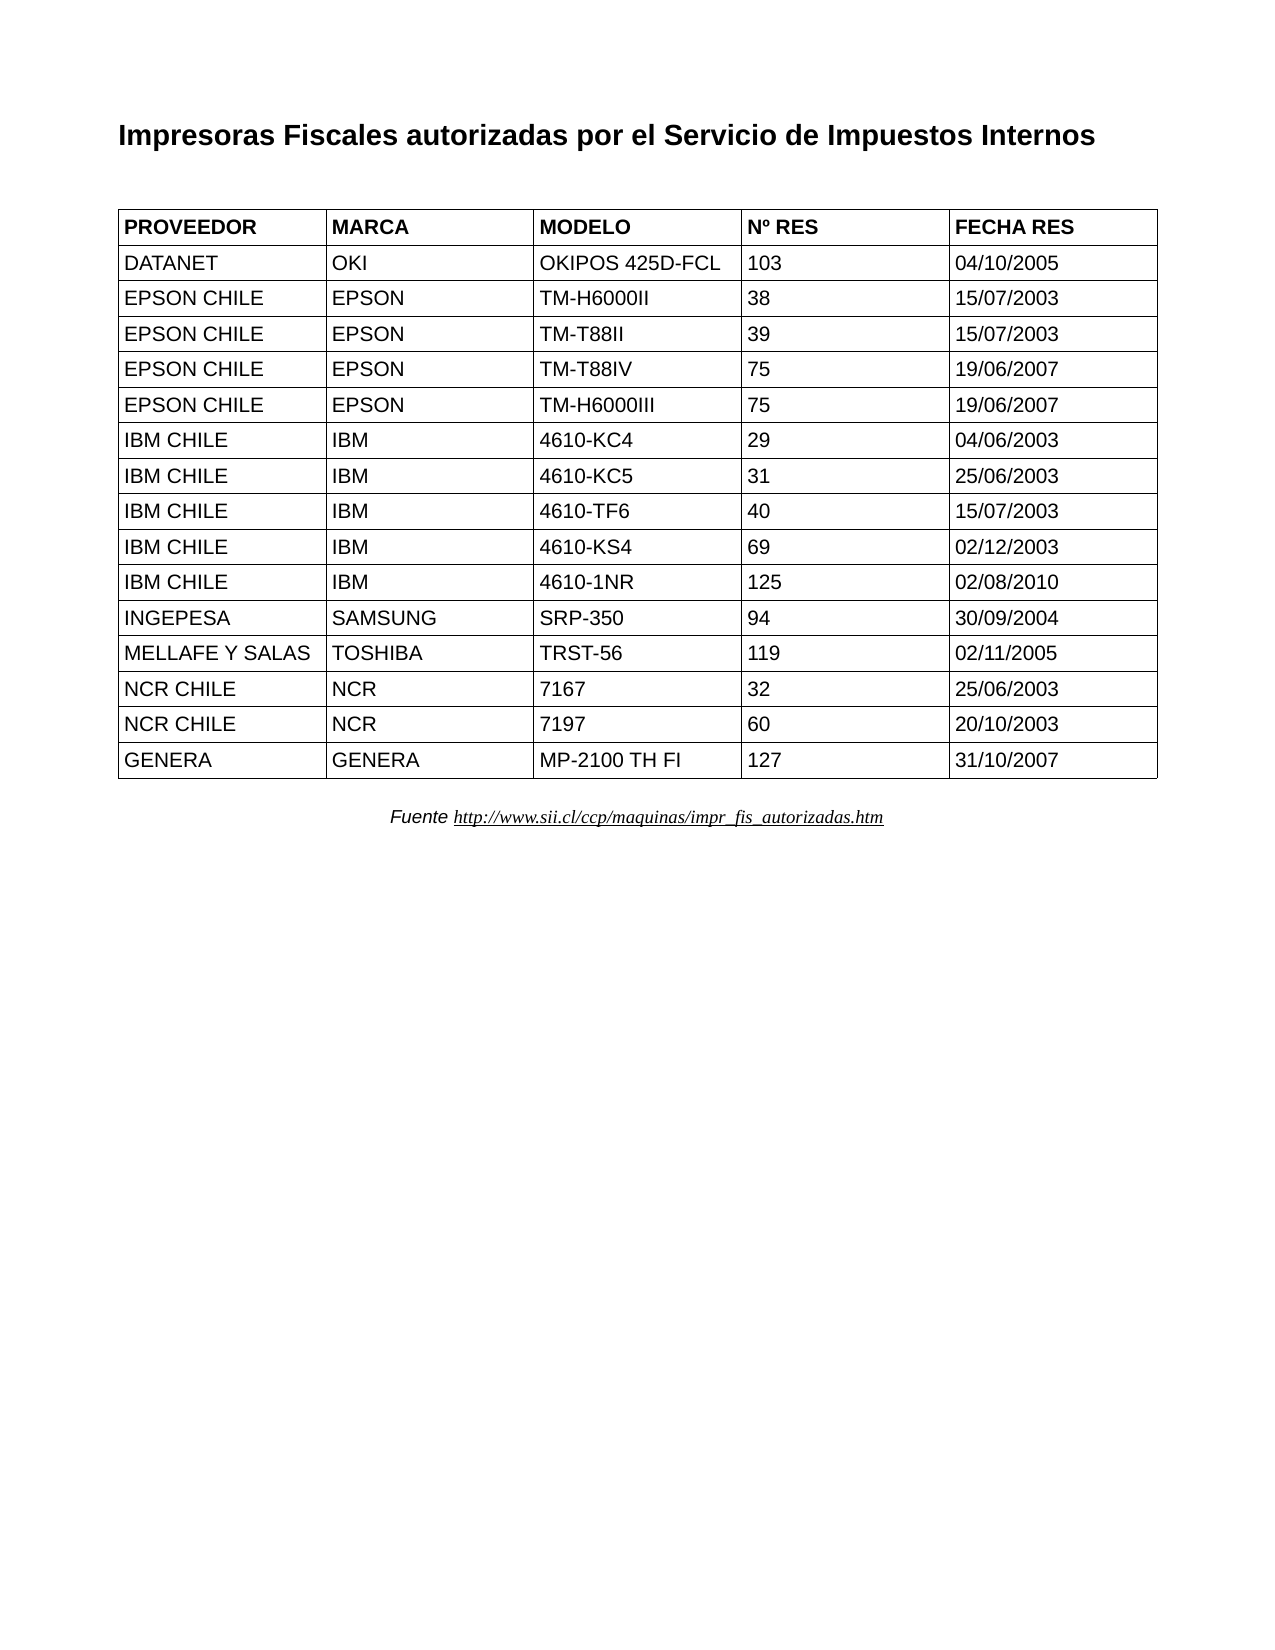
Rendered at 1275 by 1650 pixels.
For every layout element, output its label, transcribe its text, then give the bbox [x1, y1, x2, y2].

table_cell 38 [742, 281, 949, 316]
table_header Nº RES [742, 210, 949, 245]
table_cell EPSON CHILE [119, 388, 326, 422]
table_cell NCR CHILE [119, 707, 326, 742]
table_cell EPSON CHILE [119, 352, 326, 387]
table_cell 15/07/2003 [950, 281, 1157, 316]
table_cell 127 [742, 743, 949, 777]
table_header FECHA RES [950, 210, 1157, 245]
table_cell TM-H6000II [534, 281, 741, 316]
table_cell NCR [327, 707, 533, 742]
table_cell 32 [742, 672, 949, 706]
table_cell 69 [742, 530, 949, 564]
table_cell EPSON [327, 352, 533, 387]
table_cell 60 [742, 707, 949, 742]
table_cell 4610-KS4 [534, 530, 741, 564]
table_cell 75 [742, 352, 949, 387]
table_cell NCR CHILE [119, 672, 326, 706]
table_cell 02/08/2010 [950, 565, 1157, 600]
text Fuente http://www.sii.cl/ccp/maquinas/impr_fis_autorizadas.htm [118, 806, 1157, 828]
table_cell TM-T88IV [534, 352, 741, 387]
table_cell IBM [327, 494, 533, 529]
table_cell 25/06/2003 [950, 459, 1157, 493]
table_cell IBM [327, 530, 533, 564]
table_cell EPSON CHILE [119, 317, 326, 351]
table_header MARCA [327, 210, 533, 245]
table_cell 94 [742, 601, 949, 635]
table_cell 40 [742, 494, 949, 529]
table_cell 19/06/2007 [950, 352, 1157, 387]
table_cell 02/12/2003 [950, 530, 1157, 564]
table_cell 04/10/2005 [950, 246, 1157, 280]
table_cell 7167 [534, 672, 741, 706]
table_cell DATANET [119, 246, 326, 280]
table_cell IBM CHILE [119, 565, 326, 600]
table_cell GENERA [119, 743, 326, 777]
table_cell 15/07/2003 [950, 317, 1157, 351]
table_cell EPSON CHILE [119, 281, 326, 316]
table_cell 4610-TF6 [534, 494, 741, 529]
table_cell 02/11/2005 [950, 636, 1157, 671]
table_cell 20/10/2003 [950, 707, 1157, 742]
table_cell NCR [327, 672, 533, 706]
table_cell 103 [742, 246, 949, 280]
table_cell EPSON [327, 281, 533, 316]
table_cell 4610-KC5 [534, 459, 741, 493]
table_cell SRP-350 [534, 601, 741, 635]
table_cell TM-H6000III [534, 388, 741, 422]
table_cell 119 [742, 636, 949, 671]
table_cell TM-T88II [534, 317, 741, 351]
table_cell MELLAFE Y SALAS [119, 636, 326, 671]
table_cell MP-2100 TH FI [534, 743, 741, 777]
table_cell IBM CHILE [119, 530, 326, 564]
table_cell 75 [742, 388, 949, 422]
table_cell 7197 [534, 707, 741, 742]
table_cell 4610-1NR [534, 565, 741, 600]
table_cell 04/06/2003 [950, 423, 1157, 458]
table_cell IBM [327, 565, 533, 600]
table_cell 25/06/2003 [950, 672, 1157, 706]
table_cell 30/09/2004 [950, 601, 1157, 635]
table_cell 31 [742, 459, 949, 493]
table_cell 4610-KC4 [534, 423, 741, 458]
table_cell OKI [327, 246, 533, 280]
table_cell EPSON [327, 388, 533, 422]
table_cell IBM [327, 423, 533, 458]
table_cell 19/06/2007 [950, 388, 1157, 422]
table_cell TOSHIBA [327, 636, 533, 671]
table_header MODELO [534, 210, 741, 245]
table_cell 29 [742, 423, 949, 458]
table_cell 39 [742, 317, 949, 351]
table_cell TRST-56 [534, 636, 741, 671]
table_cell IBM CHILE [119, 423, 326, 458]
table_cell 125 [742, 565, 949, 600]
table_cell EPSON [327, 317, 533, 351]
table_cell GENERA [327, 743, 533, 777]
table_cell IBM [327, 459, 533, 493]
table_cell IBM CHILE [119, 459, 326, 493]
table_cell 15/07/2003 [950, 494, 1157, 529]
table_cell OKIPOS 425D-FCL [534, 246, 741, 280]
table_cell SAMSUNG [327, 601, 533, 635]
table_cell 31/10/2007 [950, 743, 1157, 777]
table_cell IBM CHILE [119, 494, 326, 529]
text Impresoras Fiscales autorizadas por el Servicio de Impuestos Internos [118, 118, 1157, 152]
table_cell INGEPESA [119, 601, 326, 635]
table_header PROVEEDOR [119, 210, 326, 245]
